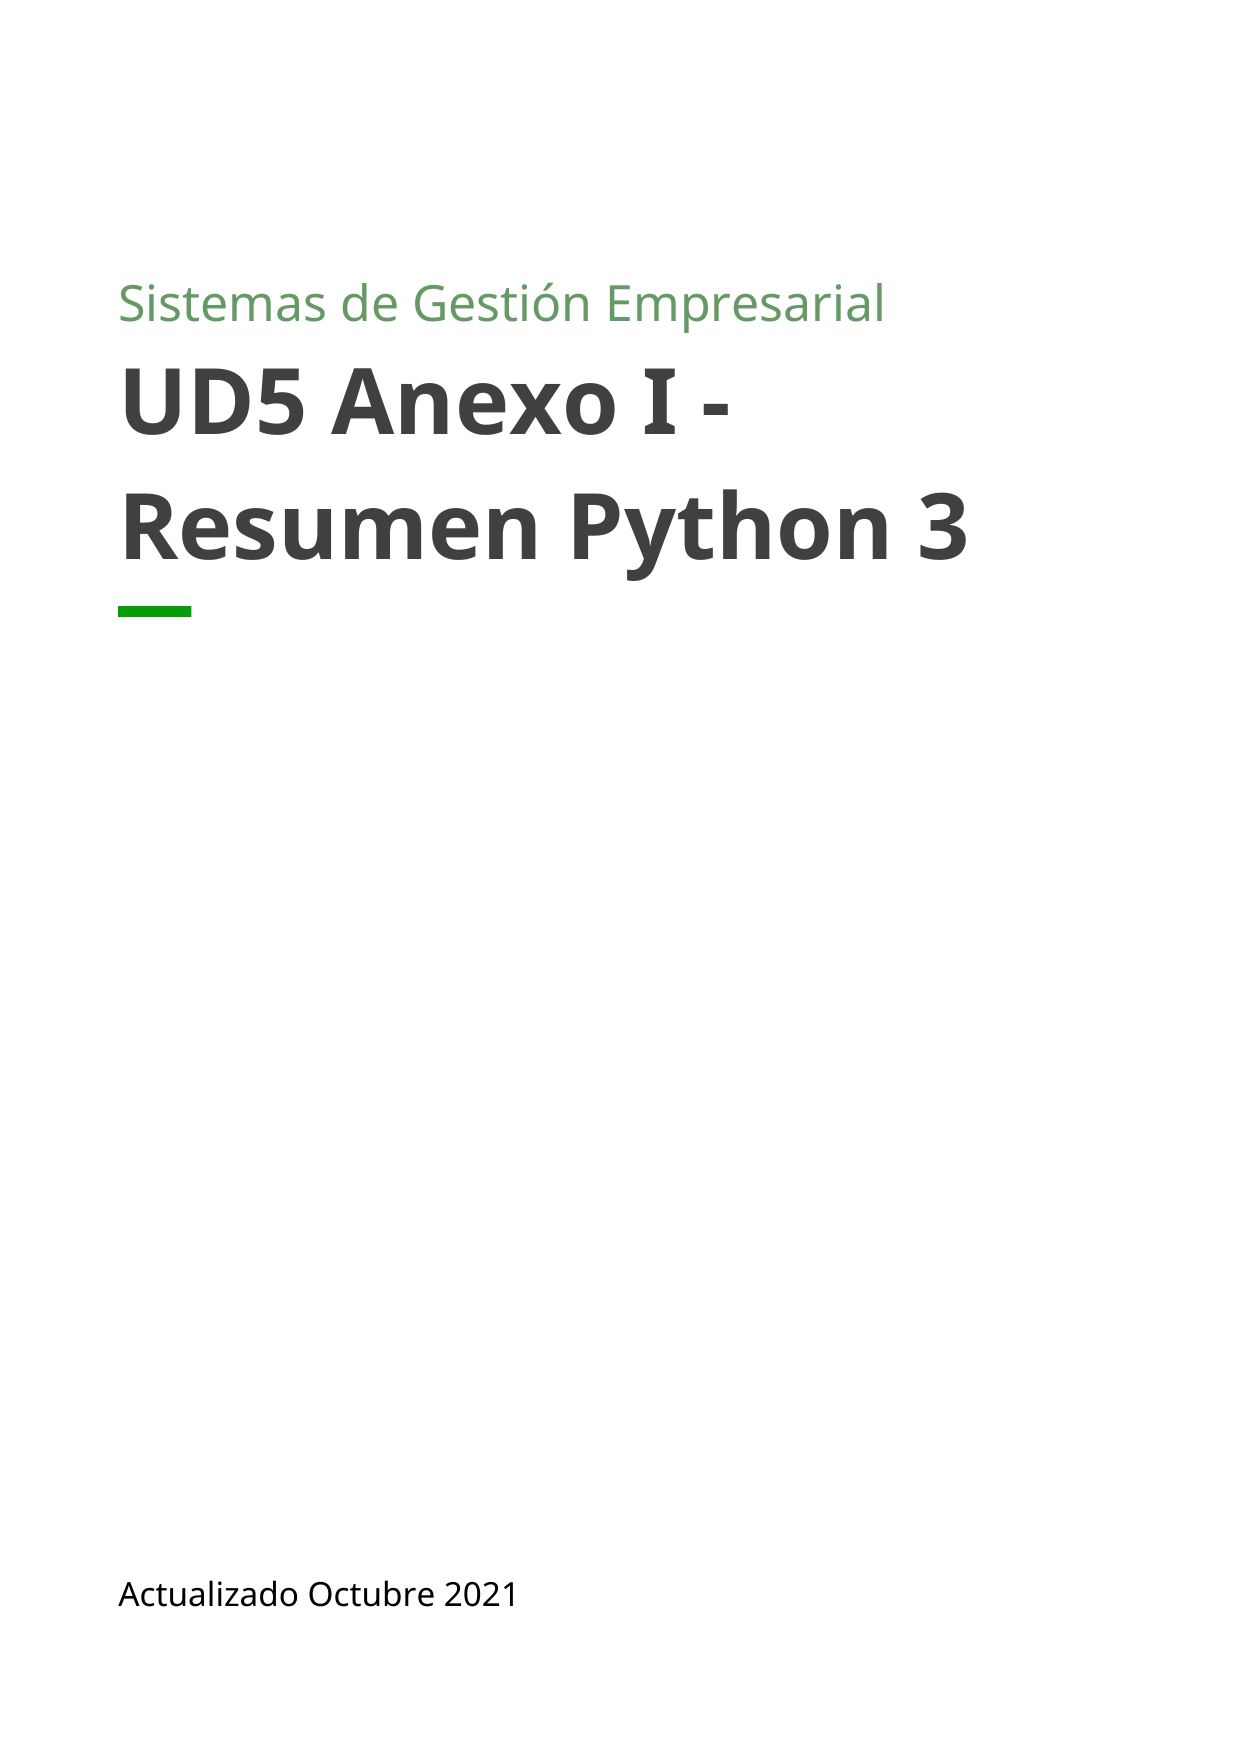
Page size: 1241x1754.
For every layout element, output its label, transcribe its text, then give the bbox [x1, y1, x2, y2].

title Sistemas de Gestión Empresarial UD5 Anexo I - Resumen Python 3 [118, 268, 1122, 586]
text Actualizado Octubre 2021 [118, 1571, 1122, 1616]
picture [118, 606, 192, 617]
